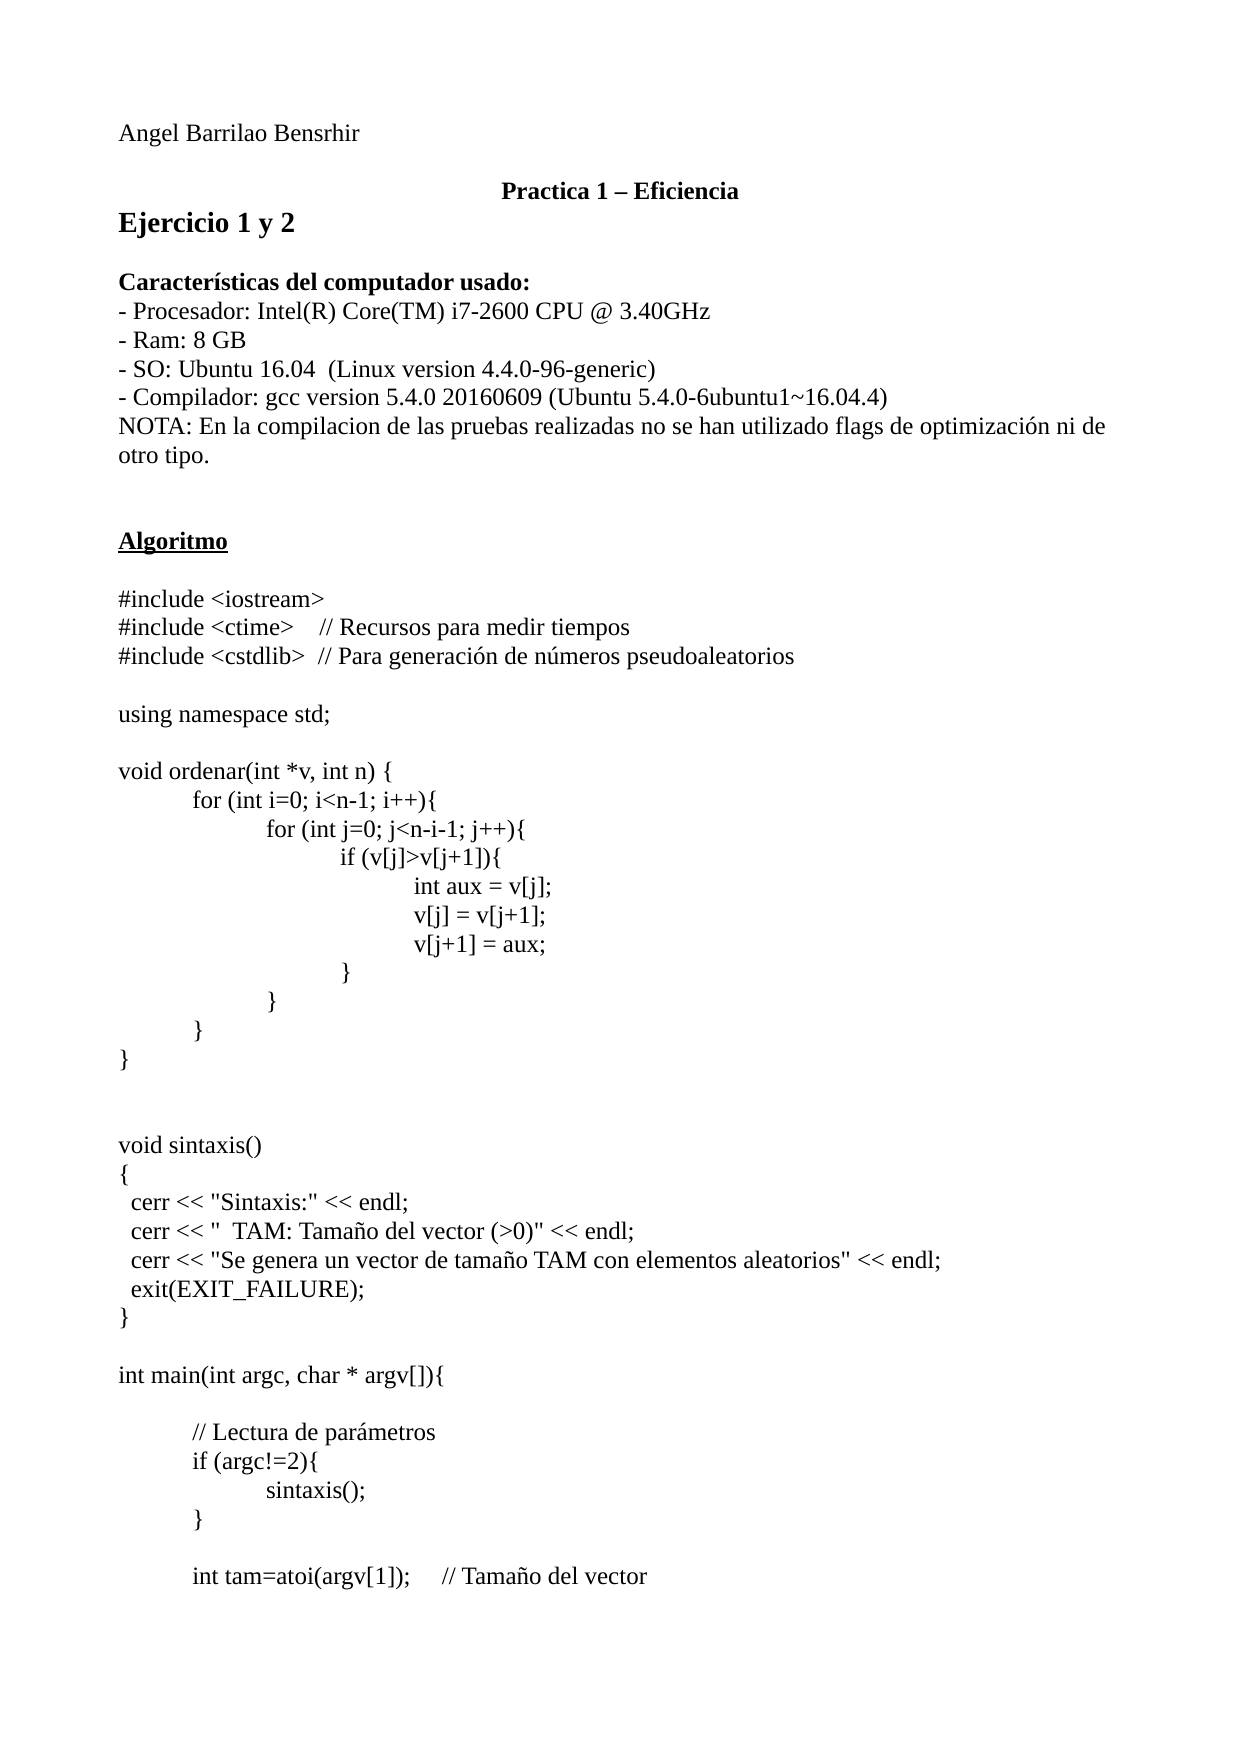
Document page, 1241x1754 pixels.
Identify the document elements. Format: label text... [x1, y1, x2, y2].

text v[j] = v[j+1]; [118, 900, 1122, 929]
text v[j+1] = aux; [118, 929, 1122, 957]
text exit(EXIT_FAILURE); [118, 1274, 1122, 1302]
text Ejercicio 1 y 2 [118, 205, 1122, 239]
text - Procesador: Intel(R) Core(TM) i7-2600 CPU @ 3.40GHz [118, 296, 1122, 325]
text } [118, 1044, 1122, 1072]
text cerr << " TAM: Tamaño del vector (>0)" << endl; [118, 1216, 1122, 1245]
text } [118, 1015, 1122, 1044]
text using namespace std; [118, 699, 1122, 727]
text NOTA: En la compilacion de las pruebas realizadas no se han utilizado flags de optimización ni de otro tipo. [118, 411, 1122, 469]
text - Ram: 8 GB [118, 325, 1122, 354]
text // Lectura de parámetros [118, 1417, 1122, 1446]
text int aux = v[j]; [118, 871, 1122, 900]
text #include <ctime> // Recursos para medir tiempos [118, 612, 1122, 641]
text if (argc!=2){ [118, 1446, 1122, 1475]
text { [118, 1159, 1122, 1187]
text #include <iostream> [118, 584, 1122, 612]
text - Compilador: gcc version 5.4.0 20160609 (Ubuntu 5.4.0-6ubuntu1~16.04.4) [118, 382, 1122, 411]
text if (v[j]>v[j+1]){ [118, 842, 1122, 871]
text for (int i=0; i<n-1; i++){ [118, 785, 1122, 814]
text for (int j=0; j<n-i-1; j++){ [118, 814, 1122, 842]
text Practica 1 – Eficiencia [118, 176, 1122, 205]
text void sintaxis() [118, 1130, 1122, 1159]
text - SO: Ubuntu 16.04 (Linux version 4.4.0-96-generic) [118, 354, 1122, 382]
text } [118, 1504, 1122, 1532]
text Características del computador usado: [118, 267, 1122, 296]
text int tam=atoi(argv[1]); // Tamaño del vector [118, 1561, 1122, 1590]
text cerr << "Se genera un vector de tamaño TAM con elementos aleatorios" << endl; [118, 1245, 1122, 1274]
text Algoritmo [118, 526, 1122, 555]
text } [118, 986, 1122, 1015]
text int main(int argc, char * argv[]){ [118, 1360, 1122, 1389]
text } [118, 1302, 1122, 1331]
text #include <cstdlib> // Para generación de números pseudoaleatorios [118, 641, 1122, 670]
text } [118, 957, 1122, 986]
text cerr << "Sintaxis:" << endl; [118, 1187, 1122, 1216]
text sintaxis(); [118, 1475, 1122, 1504]
text void ordenar(int *v, int n) { [118, 756, 1122, 785]
